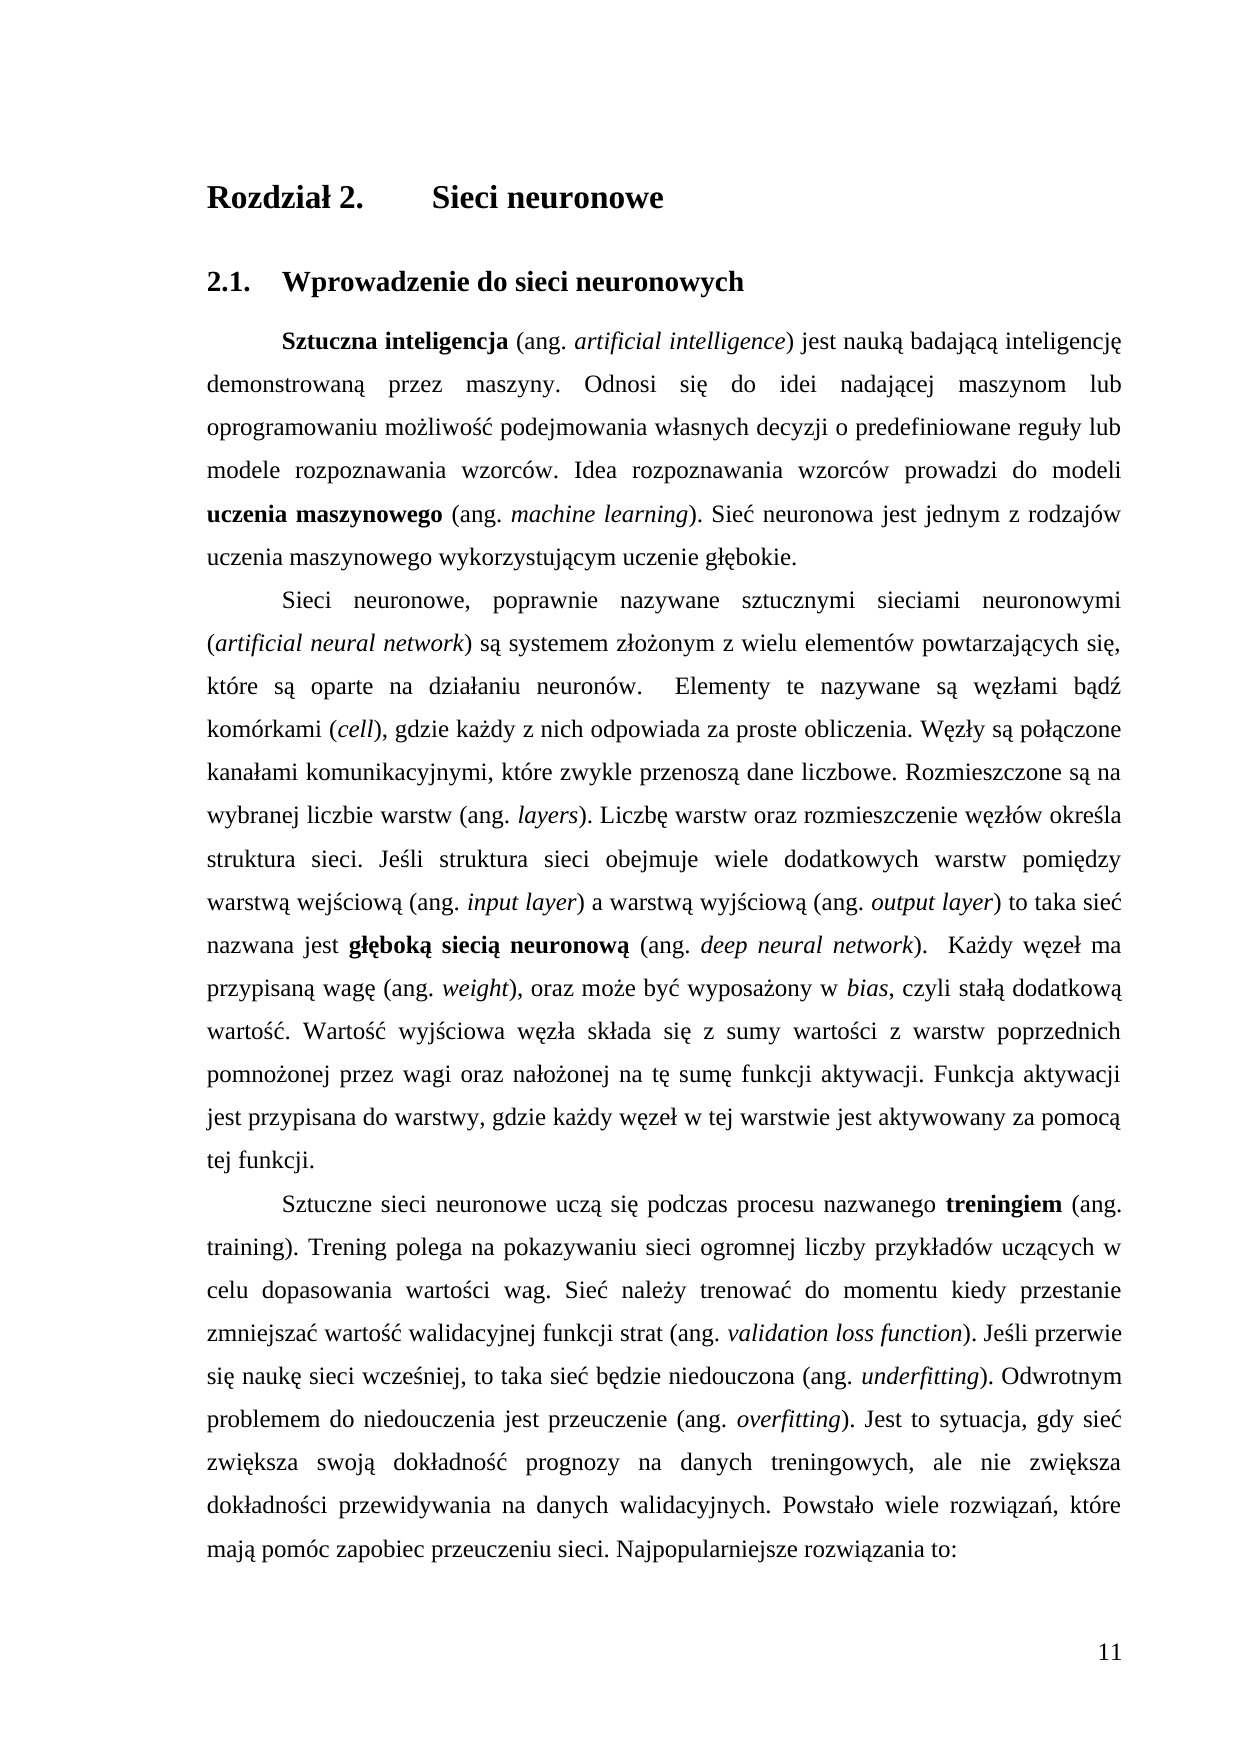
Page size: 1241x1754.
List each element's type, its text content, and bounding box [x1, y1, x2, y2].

text Sztuczna inteligencja (ang. artificial intelligence) jest nauką badającą inteligencję demonstrowaną przez maszyny. Odnosi się do idei nadającej maszynom lub oprogramowaniu możliwość podejmowania własnych decyzji o predefiniowane reguły lub modele rozpoznawania wzorców. Idea rozpoznawania wzorców prowadzi do modeli uczenia maszynowego (ang. machine learning). Sieć neuronowa jest jednym z rodzajów uczenia maszynowego wykorzystującym uczenie głębokie. [207, 326, 1122, 571]
subtitle Wprowadzenie do sieci neuronowych [207, 264, 1122, 298]
text Sieci neuronowe, poprawnie nazywane sztucznymi sieciami neuronowymi (artificial neural network) są systemem złożonym z wielu elementów powtarzających się, które są oparte na działaniu neuronów. Elementy te nazywane są węzłami bądź komórkami (cell), gdzie każdy z nich odpowiada za proste obliczenia. Węzły są połączone kanałami komunikacyjnymi, które zwykle przenoszą dane liczbowe. Rozmieszczone są na wybranej liczbie warstw (ang. layers). Liczbę warstw oraz rozmieszczenie węzłów określa struktura sieci. Jeśli struktura sieci obejmuje wiele dodatkowych warstw pomiędzy warstwą wejściową (ang. input layer) a warstwą wyjściową (ang. output layer) to taka sieć nazwana jest głęboką siecią neuronową (ang. deep neural network). Każdy węzeł ma przypisaną wagę (ang. weight), oraz może być wyposażony w bias, czyli stałą dodatkową wartość. Wartość wyjściowa węzła składa się z sumy wartości z warstw poprzednich pomnożonej przez wagi oraz nałożonej na tę sumę funkcji aktywacji. Funkcja aktywacji jest przypisana do warstwy, gdzie każdy węzeł w tej warstwie jest aktywowany za pomocą tej funkcji. [207, 585, 1122, 1174]
subtitle Sieci neuronowe [207, 177, 1122, 216]
text Sztuczne sieci neuronowe uczą się podczas procesu nazwanego treningiem (ang. training). Trening polega na pokazywaniu sieci ogromnej liczby przykładów uczących w celu dopasowania wartości wag. Sieć należy trenować do momentu kiedy przestanie zmniejszać wartość walidacyjnej funkcji strat (ang. validation loss function). Jeśli przerwie się naukę sieci wcześniej, to taka sieć będzie niedouczona (ang. underfitting). Odwrotnym problemem do niedouczenia jest przeuczenie (ang. overfitting). Jest to sytuacja, gdy sieć zwiększa swoją dokładność prognozy na danych treningowych, ale nie zwiększa dokładności przewidywania na danych walidacyjnych. Powstało wiele rozwiązań, które mają pomóc zapobiec przeuczeniu sieci. Najpopularniejsze rozwiązania to: [207, 1189, 1122, 1562]
